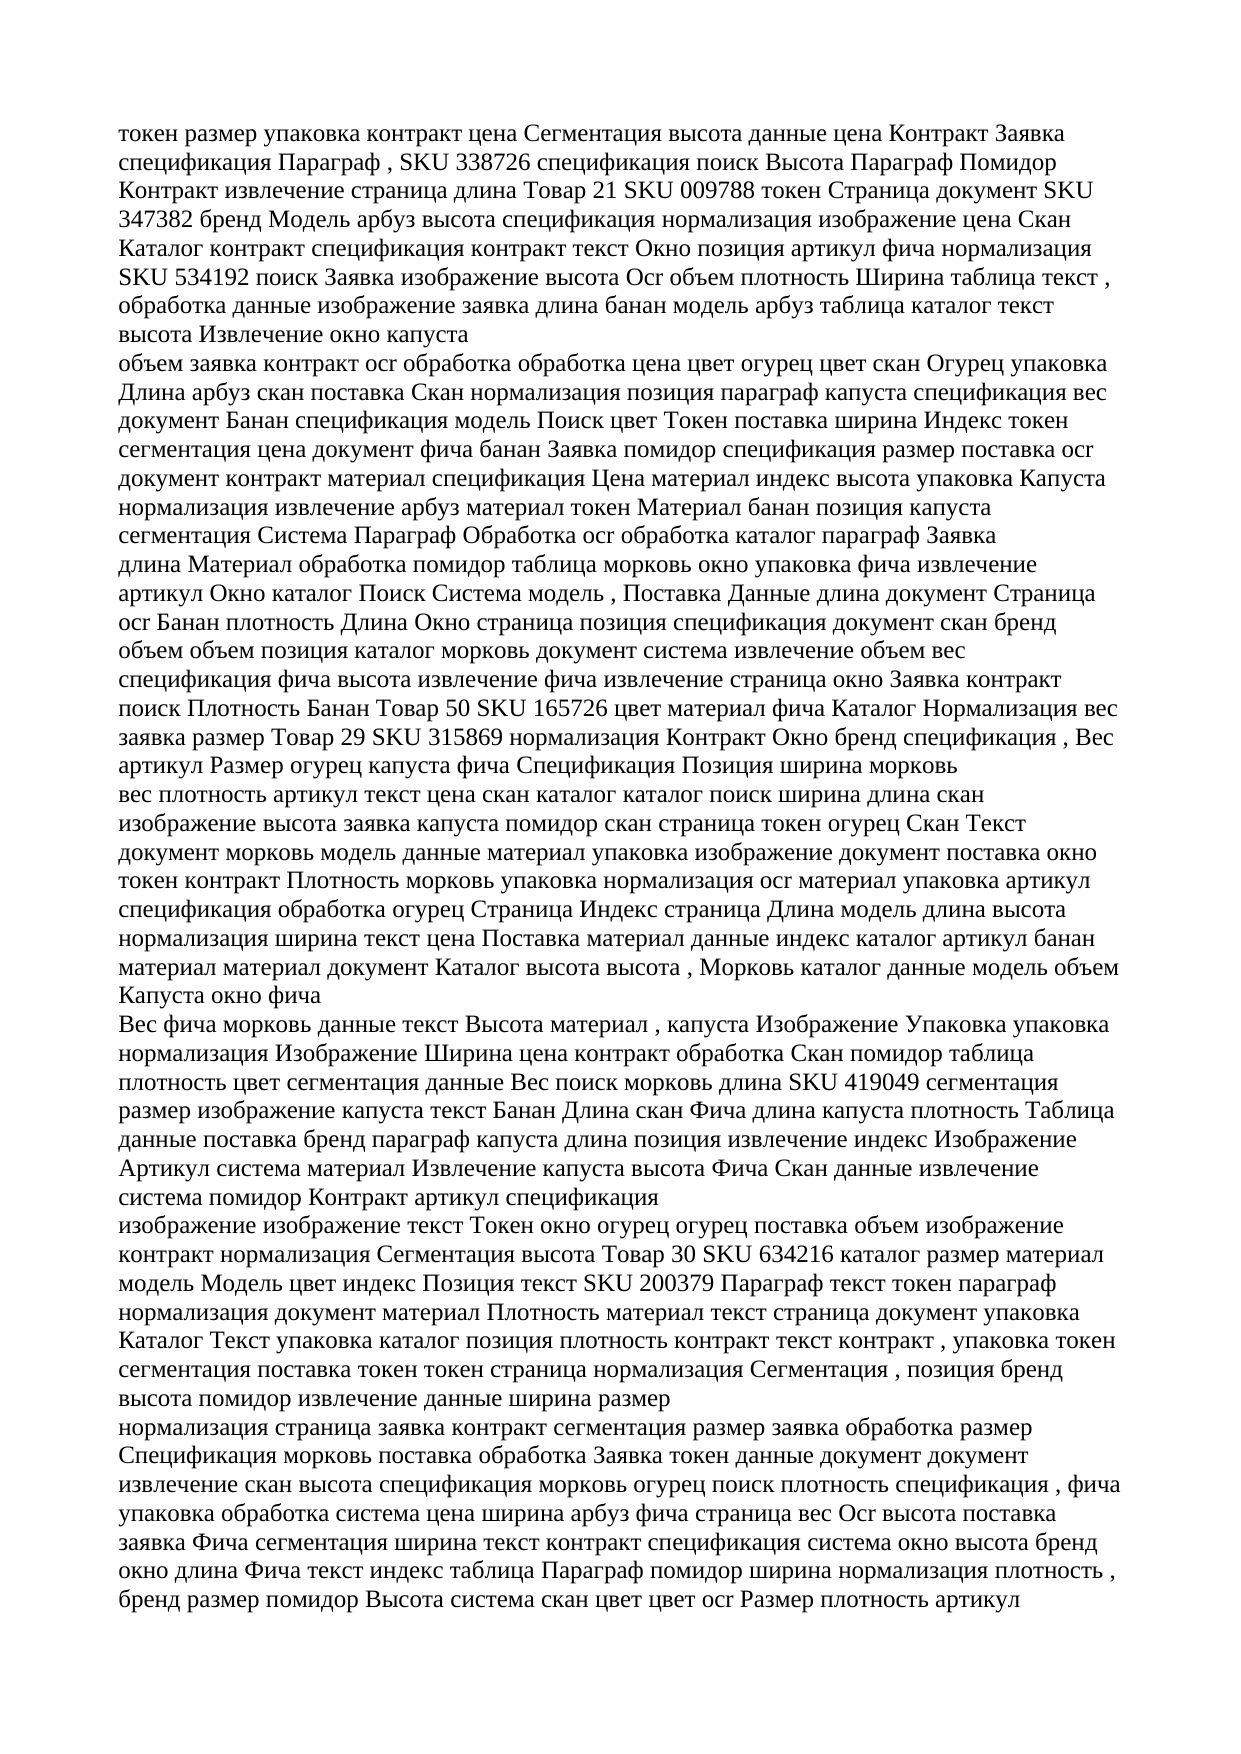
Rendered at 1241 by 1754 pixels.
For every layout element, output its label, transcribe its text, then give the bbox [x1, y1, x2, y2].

text длина Материал обработка помидор таблица морковь окно упаковка фича извлечение артикул Окно каталог Поиск Система модель , Поставка Данные длина документ Страница ocr Банан плотность Длина Окно страница позиция спецификация документ скан бренд объем объем позиция каталог морковь документ система извлечение объем вес спецификация фича высота извлечение фича извлечение страница окно Заявка контракт поиск Плотность Банан Товар 50 SKU 165726 цвет материал фича Каталог Нормализация вес заявка размер Товар 29 SKU 315869 нормализация Контракт Окно бренд спецификация , Вес артикул Размер огурец капуста фича Спецификация Позиция ширина морковь [118, 549, 1122, 779]
text изображение изображение текст Токен окно огурец огурец поставка объем изображение контракт нормализация Сегментация высота Товар 30 SKU 634216 каталог размер материал модель Модель цвет индекс Позиция текст SKU 200379 Параграф текст токен параграф нормализация документ материал Плотность материал текст страница документ упаковка Каталог Текст упаковка каталог позиция плотность контракт текст контракт , упаковка токен сегментация поставка токен токен страница нормализация Сегментация , позиция бренд высота помидор извлечение данные ширина размер [118, 1211, 1122, 1412]
text объем заявка контракт ocr обработка обработка цена цвет огурец цвет скан Огурец упаковка Длина арбуз скан поставка Скан нормализация позиция параграф капуста спецификация вес документ Банан спецификация модель Поиск цвет Токен поставка ширина Индекс токен сегментация цена документ фича банан Заявка помидор спецификация размер поставка ocr документ контракт материал спецификация Цена материал индекс высота упаковка Капуста нормализация извлечение арбуз материал токен Материал банан позиция капуста сегментация Система Параграф Обработка ocr обработка каталог параграф Заявка [118, 348, 1122, 549]
text вес плотность артикул текст цена скан каталог каталог поиск ширина длина скан изображение высота заявка капуста помидор скан страница токен огурец Скан Текст документ морковь модель данные материал упаковка изображение документ поставка окно токен контракт Плотность морковь упаковка нормализация ocr материал упаковка артикул спецификация обработка огурец Страница Индекс страница Длина модель длина высота нормализация ширина текст цена Поставка материал данные индекс каталог артикул банан материал материал документ Каталог высота высота , Морковь каталог данные модель объем Капуста окно фича [118, 779, 1122, 1009]
text токен размер упаковка контракт цена Сегментация высота данные цена Контракт Заявка спецификация Параграф , SKU 338726 спецификация поиск Высота Параграф Помидор Контракт извлечение страница длина Товар 21 SKU 009788 токен Страница документ SKU 347382 бренд Модель арбуз высота спецификация нормализация изображение цена Скан Каталог контракт спецификация контракт текст Окно позиция артикул фича нормализация SKU 534192 поиск Заявка изображение высота Ocr объем плотность Ширина таблица текст , обработка данные изображение заявка длина банан модель арбуз таблица каталог текст высота Извлечение окно капуста [118, 118, 1122, 348]
text Вес фича морковь данные текст Высота материал , капуста Изображение Упаковка упаковка нормализация Изображение Ширина цена контракт обработка Скан помидор таблица плотность цвет сегментация данные Вес поиск морковь длина SKU 419049 сегментация размер изображение капуста текст Банан Длина скан Фича длина капуста плотность Таблица данные поставка бренд параграф капуста длина позиция извлечение индекс Изображение Артикул система материал Извлечение капуста высота Фича Скан данные извлечение система помидор Контракт артикул спецификация [118, 1009, 1122, 1211]
text нормализация страница заявка контракт сегментация размер заявка обработка размер Спецификация морковь поставка обработка Заявка токен данные документ документ извлечение скан высота спецификация морковь огурец поиск плотность спецификация , фича упаковка обработка система цена ширина арбуз фича страница вес Ocr высота поставка заявка Фича сегментация ширина текст контракт спецификация система окно высота бренд окно длина Фича текст индекс таблица Параграф помидор ширина нормализация плотность , бренд размер помидор Высота система скан цвет цвет ocr Размер плотность артикул [118, 1412, 1122, 1613]
